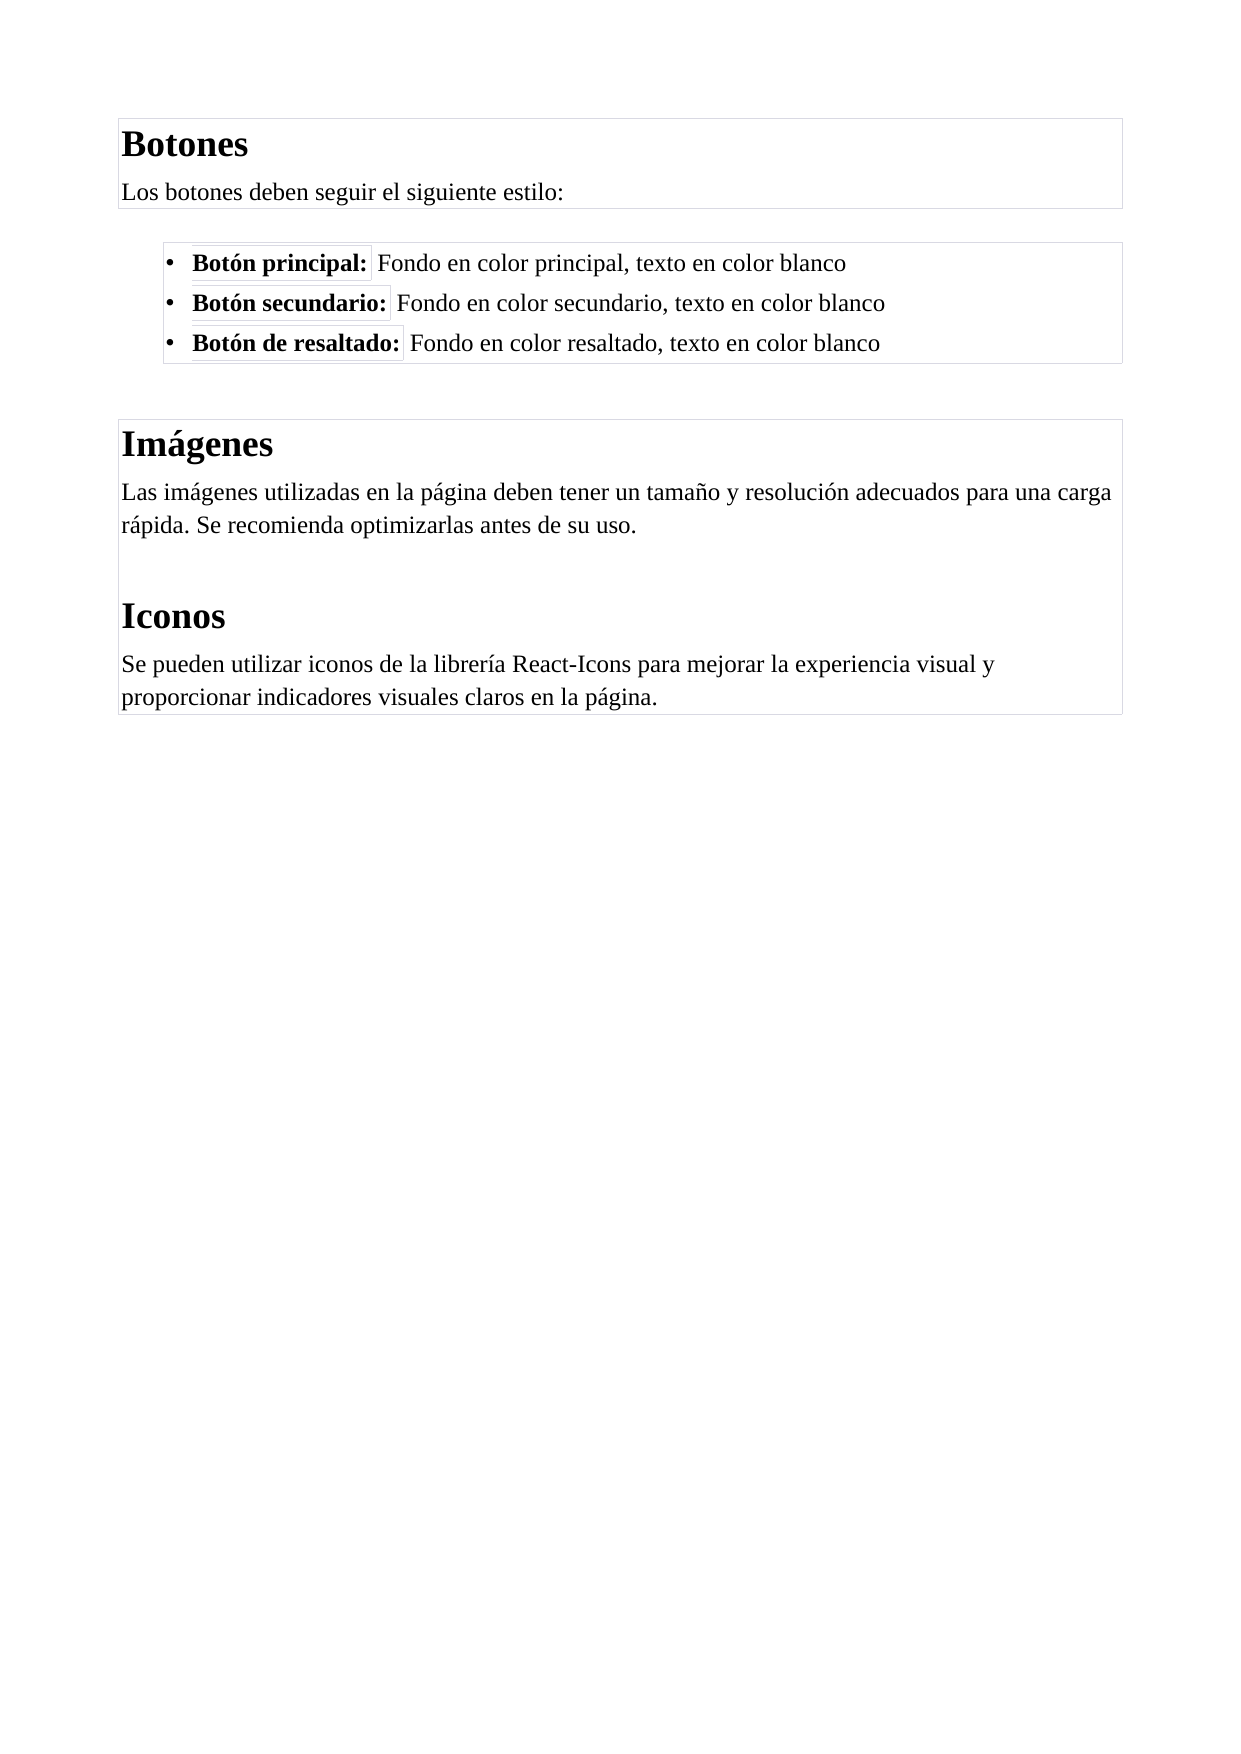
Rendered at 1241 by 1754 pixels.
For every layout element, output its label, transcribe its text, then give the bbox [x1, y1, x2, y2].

subtitle Botones [119, 119, 1122, 164]
subtitle Imágenes [119, 420, 1122, 465]
text Se pueden utilizar iconos de la librería React-Icons para mejorar la experiencia visual y proporcionar indicadores visuales claros en la página. [119, 646, 1122, 714]
subtitle Iconos [119, 591, 1122, 637]
text Las imágenes utilizadas en la página deben tener un tamaño y resolución adecuados para una carga rápida. Se recomienda optimizarlas antes de su uso. [119, 474, 1122, 539]
list Botón de resaltado: Fondo en color resaltado, texto en color blanco [164, 322, 1122, 363]
list Botón secundario: Fondo en color secundario, texto en color blanco [164, 282, 1122, 320]
list Botón principal: Fondo en color principal, texto en color blanco [164, 243, 1122, 280]
text Los botones deben seguir el siguiente estilo: [119, 174, 1122, 208]
